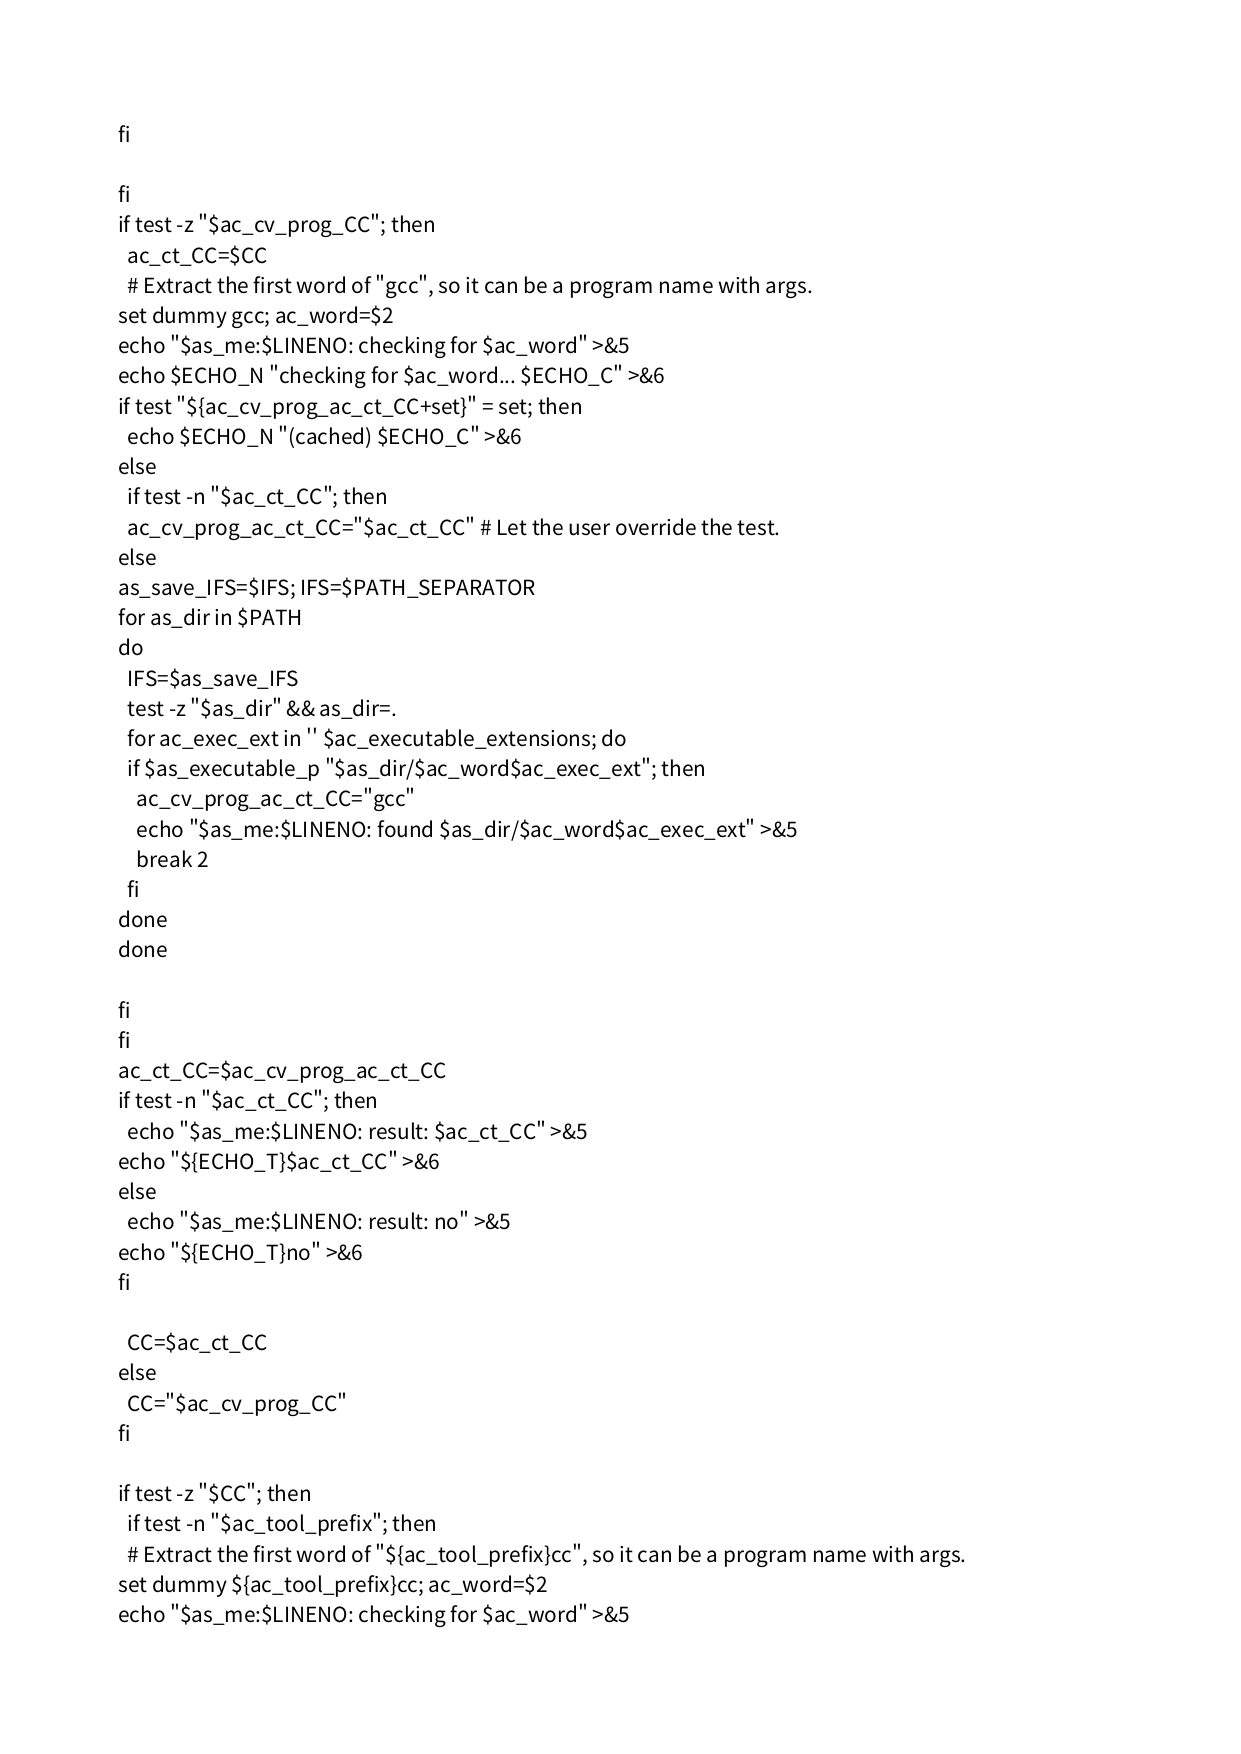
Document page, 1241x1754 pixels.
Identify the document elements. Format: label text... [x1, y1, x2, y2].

text echo "$as_me:$LINENO: result: no" >&5 [118, 1206, 1122, 1236]
text echo "${ECHO_T}$ac_ct_CC" >&6 [118, 1145, 1122, 1175]
text ac_cv_prog_ac_ct_CC="$ac_ct_CC" # Let the user override the test. [118, 511, 1122, 541]
text echo "$as_me:$LINENO: checking for $ac_word" >&5 [118, 1598, 1122, 1628]
text echo "$as_me:$LINENO: checking for $ac_word" >&5 [118, 329, 1122, 360]
text # Extract the first word of "gcc", so it can be a program name with args. [118, 269, 1122, 299]
text else [118, 541, 1122, 571]
text if test -n "$ac_tool_prefix"; then [118, 1508, 1122, 1538]
text fi [118, 1417, 1122, 1447]
text else [118, 1175, 1122, 1206]
text CC="$ac_cv_prog_CC" [118, 1387, 1122, 1417]
text fi [118, 994, 1122, 1024]
text if test -z "$ac_cv_prog_CC"; then [118, 209, 1122, 239]
text test -z "$as_dir" && as_dir=. [118, 692, 1122, 722]
text for as_dir in $PATH [118, 601, 1122, 632]
text done [118, 934, 1122, 964]
text if test -z "$CC"; then [118, 1477, 1122, 1508]
text ac_ct_CC=$ac_cv_prog_ac_ct_CC [118, 1054, 1122, 1085]
text break 2 [118, 843, 1122, 873]
text fi [118, 873, 1122, 903]
text echo $ECHO_N "checking for $ac_word... $ECHO_C" >&6 [118, 360, 1122, 390]
text fi [118, 118, 1122, 148]
text for ac_exec_ext in '' $ac_executable_extensions; do [118, 722, 1122, 752]
text echo "$as_me:$LINENO: found $as_dir/$ac_word$ac_exec_ext" >&5 [118, 813, 1122, 843]
text echo "${ECHO_T}no" >&6 [118, 1236, 1122, 1266]
text else [118, 450, 1122, 481]
text if $as_executable_p "$as_dir/$ac_word$ac_exec_ext"; then [118, 752, 1122, 783]
text set dummy gcc; ac_word=$2 [118, 299, 1122, 329]
text as_save_IFS=$IFS; IFS=$PATH_SEPARATOR [118, 571, 1122, 601]
text if test -n "$ac_ct_CC"; then [118, 481, 1122, 511]
text set dummy ${ac_tool_prefix}cc; ac_word=$2 [118, 1568, 1122, 1598]
text if test "${ac_cv_prog_ac_ct_CC+set}" = set; then [118, 390, 1122, 420]
text echo "$as_me:$LINENO: result: $ac_ct_CC" >&5 [118, 1115, 1122, 1145]
text fi [118, 178, 1122, 209]
text CC=$ac_ct_CC [118, 1326, 1122, 1357]
text fi [118, 1024, 1122, 1054]
text ac_ct_CC=$CC [118, 239, 1122, 269]
text echo $ECHO_N "(cached) $ECHO_C" >&6 [118, 420, 1122, 450]
text ac_cv_prog_ac_ct_CC="gcc" [118, 783, 1122, 813]
text # Extract the first word of "${ac_tool_prefix}cc", so it can be a program name with args. [118, 1538, 1122, 1568]
text else [118, 1357, 1122, 1387]
text if test -n "$ac_ct_CC"; then [118, 1085, 1122, 1115]
text IFS=$as_save_IFS [118, 662, 1122, 692]
text fi [118, 1266, 1122, 1296]
text done [118, 903, 1122, 934]
text do [118, 632, 1122, 662]
